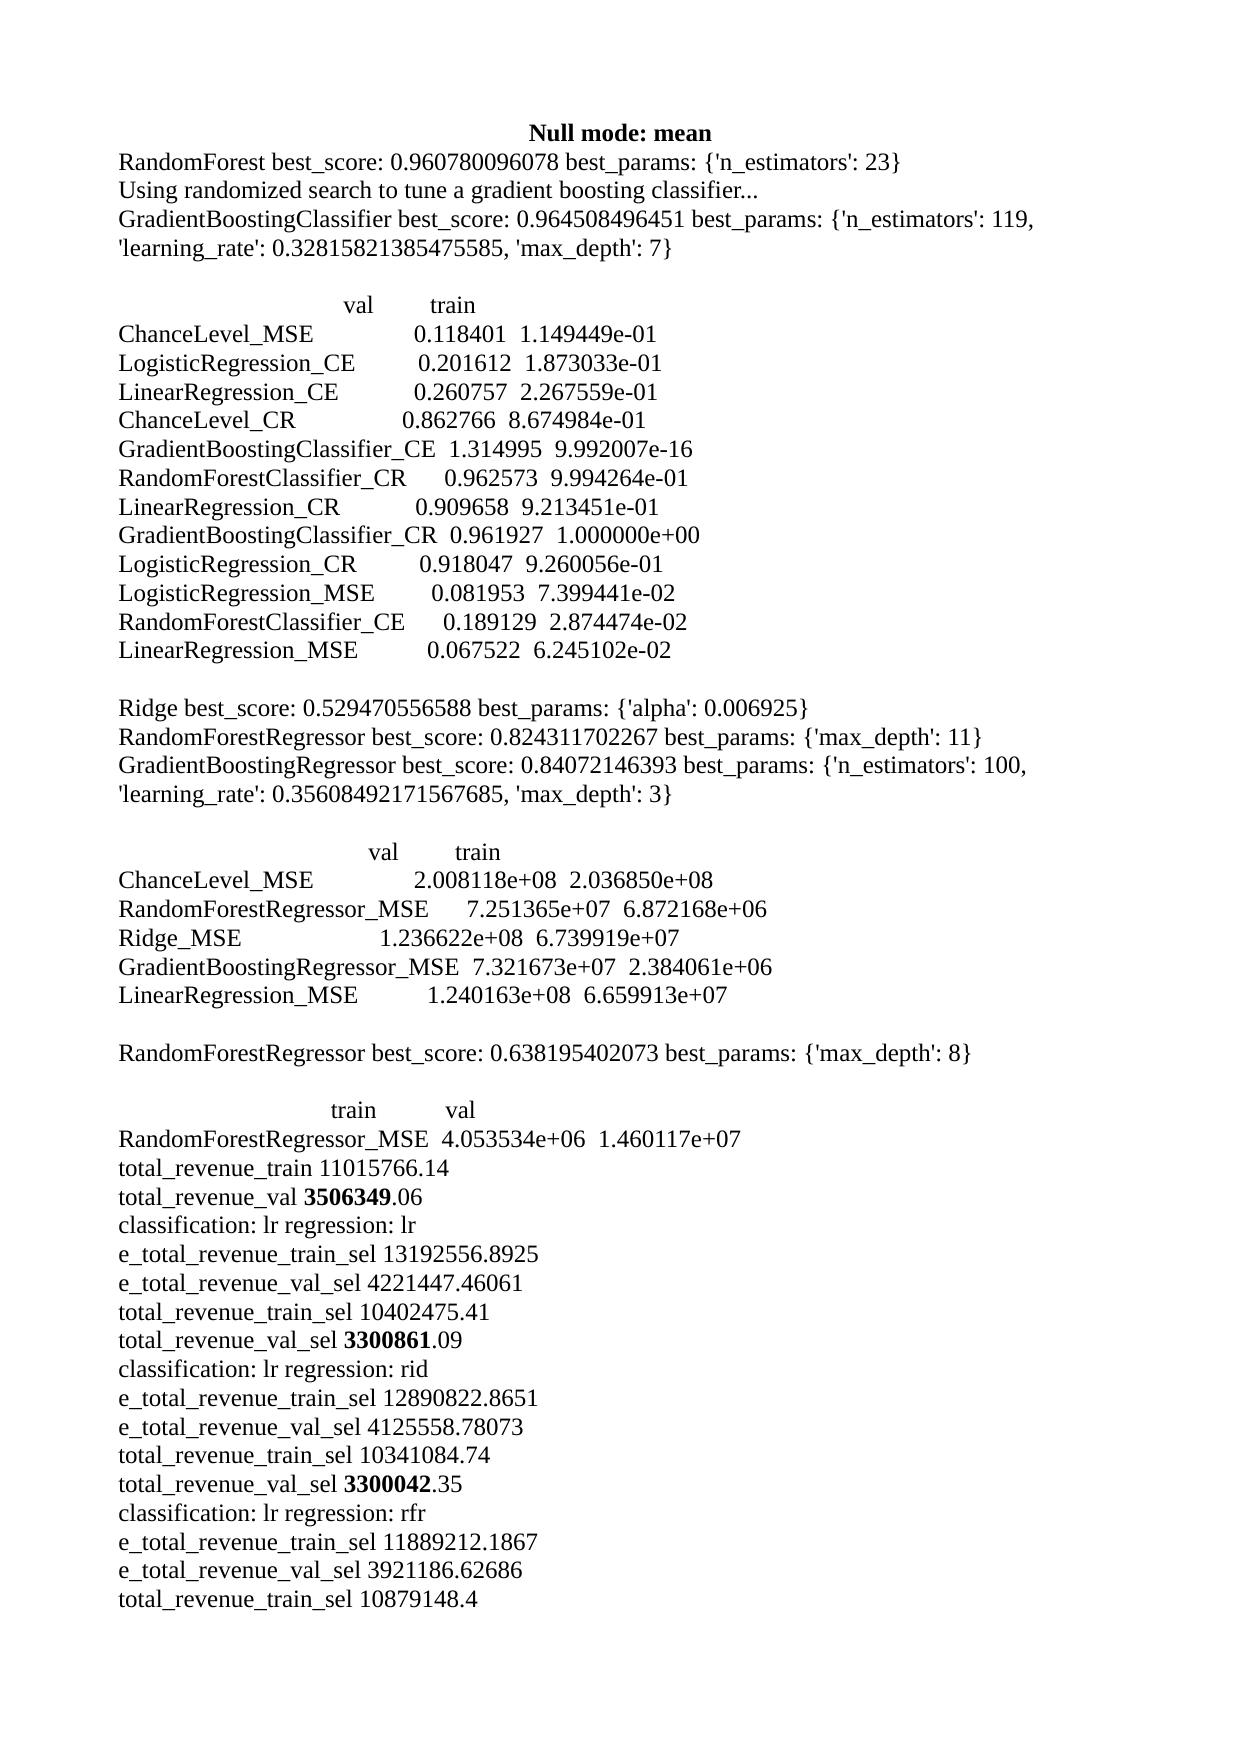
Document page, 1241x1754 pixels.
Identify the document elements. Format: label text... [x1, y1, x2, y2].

text classification: lr regression: rid [118, 1354, 1122, 1383]
text classification: lr regression: lr [118, 1211, 1122, 1239]
text GradientBoostingRegressor_MSE 7.321673e+07 2.384061e+06 [118, 952, 1122, 981]
text total_revenue_train 11015766.14 [118, 1153, 1122, 1182]
text Null mode: mean [118, 118, 1122, 147]
text GradientBoostingRegressor best_score: 0.84072146393 best_params: {'n_estimators': 100, 'learning_rate': 0.35608492171567685, 'max_depth': 3} [118, 751, 1122, 808]
text e_total_revenue_val_sel 3921186.62686 [118, 1556, 1122, 1584]
text LinearRegression_CR 0.909658 9.213451e-01 [118, 492, 1122, 521]
text val train [118, 837, 1122, 866]
text total_revenue_train_sel 10402475.41 [118, 1297, 1122, 1326]
text e_total_revenue_train_sel 11889212.1867 [118, 1527, 1122, 1556]
text e_total_revenue_val_sel 4125558.78073 [118, 1412, 1122, 1441]
text total_revenue_val_sel 3300042.35 [118, 1469, 1122, 1498]
text GradientBoostingClassifier best_score: 0.964508496451 best_params: {'n_estimators': 119, 'learning_rate': 0.32815821385475585, 'max_depth': 7} [118, 204, 1122, 262]
text total_revenue_val_sel 3300861.09 [118, 1326, 1122, 1354]
text train val [118, 1096, 1122, 1124]
text GradientBoostingClassifier_CR 0.961927 1.000000e+00 [118, 521, 1122, 549]
text RandomForestRegressor_MSE 4.053534e+06 1.460117e+07 [118, 1124, 1122, 1153]
text Using randomized search to tune a gradient boosting classifier... [118, 176, 1122, 204]
text LogisticRegression_MSE 0.081953 7.399441e-02 [118, 578, 1122, 607]
text e_total_revenue_train_sel 13192556.8925 [118, 1239, 1122, 1268]
text RandomForestClassifier_CE 0.189129 2.874474e-02 [118, 607, 1122, 636]
text e_total_revenue_train_sel 12890822.8651 [118, 1383, 1122, 1412]
text total_revenue_val 3506349.06 [118, 1182, 1122, 1211]
text LinearRegression_MSE 1.240163e+08 6.659913e+07 [118, 981, 1122, 1009]
text RandomForestRegressor best_score: 0.824311702267 best_params: {'max_depth': 11} [118, 722, 1122, 751]
text e_total_revenue_val_sel 4221447.46061 [118, 1268, 1122, 1297]
text LinearRegression_CE 0.260757 2.267559e-01 [118, 377, 1122, 406]
text LogisticRegression_CE 0.201612 1.873033e-01 [118, 348, 1122, 377]
text RandomForestRegressor best_score: 0.638195402073 best_params: {'max_depth': 8} [118, 1038, 1122, 1067]
text Ridge best_score: 0.529470556588 best_params: {'alpha': 0.006925} [118, 693, 1122, 722]
text total_revenue_train_sel 10879148.4 [118, 1584, 1122, 1613]
text RandomForestClassifier_CR 0.962573 9.994264e-01 [118, 463, 1122, 492]
text GradientBoostingClassifier_CE 1.314995 9.992007e-16 [118, 434, 1122, 463]
text LinearRegression_MSE 0.067522 6.245102e-02 [118, 636, 1122, 664]
text RandomForestRegressor_MSE 7.251365e+07 6.872168e+06 [118, 894, 1122, 923]
text total_revenue_train_sel 10341084.74 [118, 1441, 1122, 1469]
text RandomForest best_score: 0.960780096078 best_params: {'n_estimators': 23} [118, 147, 1122, 176]
text ChanceLevel_CR 0.862766 8.674984e-01 [118, 406, 1122, 434]
text val train [118, 291, 1122, 319]
text ChanceLevel_MSE 0.118401 1.149449e-01 [118, 319, 1122, 348]
text Ridge_MSE 1.236622e+08 6.739919e+07 [118, 923, 1122, 952]
text classification: lr regression: rfr [118, 1498, 1122, 1527]
text LogisticRegression_CR 0.918047 9.260056e-01 [118, 549, 1122, 578]
text ChanceLevel_MSE 2.008118e+08 2.036850e+08 [118, 866, 1122, 894]
